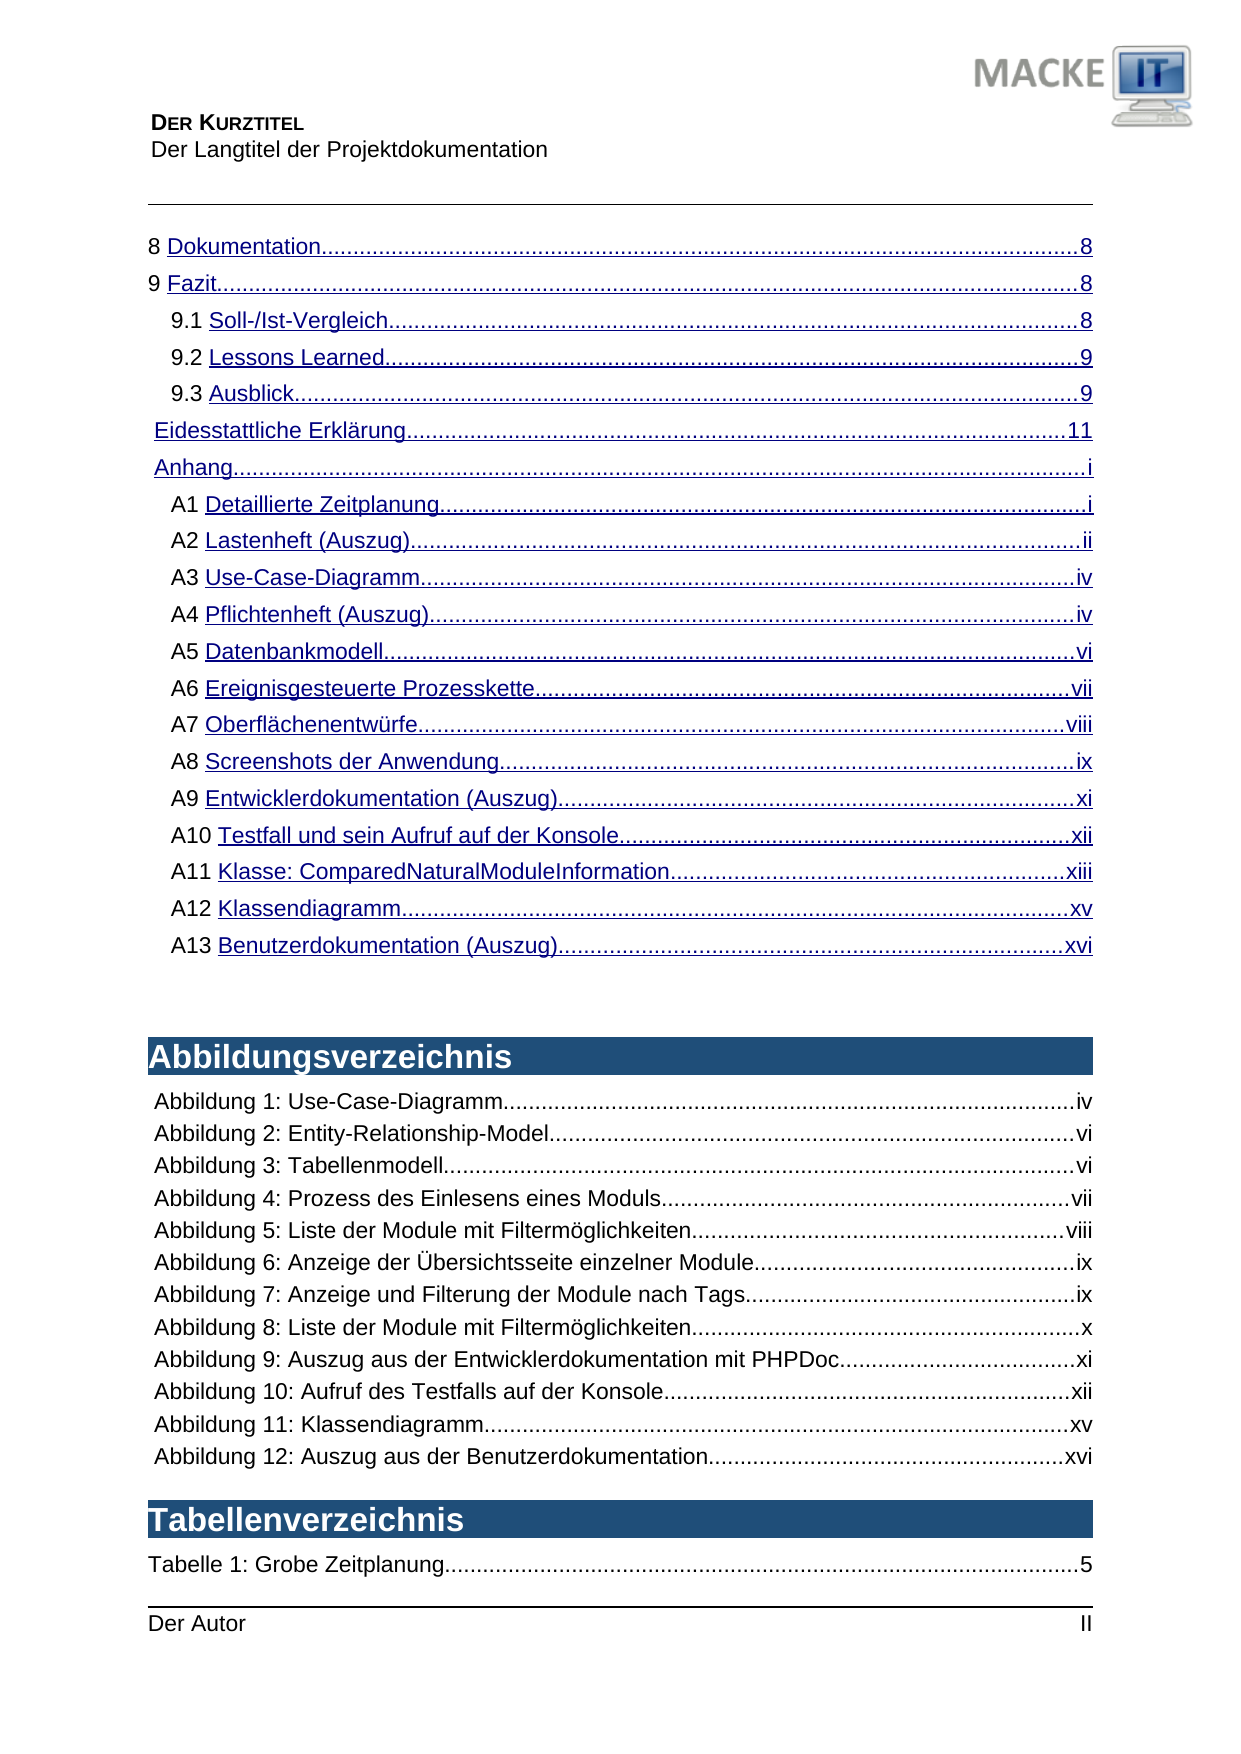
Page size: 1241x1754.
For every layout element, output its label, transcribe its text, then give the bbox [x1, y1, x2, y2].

text Abbildung 1: Use-Case-Diagramm iv [148, 1088, 1093, 1114]
text Abbildung 8: Liste der Module mit Filtermöglichkeiten x [148, 1314, 1093, 1340]
text Anhang i [148, 454, 1093, 480]
text Abbildung 2: Entity-Relationship-Model vi [148, 1120, 1093, 1146]
text A13 Benutzerdokumentation (Auszug) xvi [171, 932, 1093, 958]
text Abbildung 9: Auszug aus der Entwicklerdokumentation mit PHPDoc xi [148, 1346, 1093, 1372]
text A5 Datenbankmodell vi [171, 638, 1093, 664]
text Abbildung 12: Auszug aus der Benutzerdokumentation xvi [148, 1443, 1093, 1469]
text 9.3 Ausblick 9 [171, 380, 1093, 407]
text Abbildung 7: Anzeige und Filterung der Module nach Tags ix [148, 1281, 1093, 1308]
text Eidesstattliche Erklärung 11 [148, 417, 1093, 443]
text 9.2 Lessons Learned 9 [171, 343, 1093, 370]
text A2 Lastenheft (Auszug) ii [171, 527, 1093, 554]
text A6 Ereignisgesteuerte Prozesskette vii [171, 674, 1093, 701]
text Abbildung 3: Tabellenmodell vi [148, 1152, 1093, 1178]
text A9 Entwicklerdokumentation (Auszug) xi [171, 785, 1093, 811]
subtitle Abbildungsverzeichnis [148, 1037, 1093, 1075]
text Abbildung 10: Aufruf des Testfalls auf der Konsole xii [148, 1378, 1093, 1404]
text Abbildung 11: Klassendiagramm xv [148, 1411, 1093, 1437]
text A11 Klasse: ComparedNaturalModuleInformation xiii [171, 858, 1093, 885]
text 9 Fazit 8 [148, 270, 1093, 296]
text A3 Use-Case-Diagramm iv [171, 564, 1093, 591]
text A8 Screenshots der Anwendung ix [171, 748, 1093, 774]
text A4 Pflichtenheft (Auszug) iv [171, 601, 1093, 627]
text Abbildung 6: Anzeige der Übersichtsseite einzelner Module ix [148, 1249, 1093, 1275]
text Tabelle 1: Grobe Zeitplanung 5 [148, 1551, 1093, 1577]
subtitle Tabellenverzeichnis [148, 1500, 1093, 1538]
text 9.1 Soll-/Ist-Vergleich 8 [171, 307, 1093, 333]
text 8 Dokumentation 8 [148, 233, 1093, 259]
text A10 Testfall und sein Aufruf auf der Konsole xii [171, 822, 1093, 848]
text A7 Oberflächenentwürfe viii [171, 711, 1093, 738]
text Abbildung 5: Liste der Module mit Filtermöglichkeiten viii [148, 1217, 1093, 1243]
text A12 Klassendiagramm xv [171, 895, 1093, 921]
text A1 Detaillierte Zeitplanung i [171, 491, 1093, 517]
picture [962, 32, 1200, 134]
text Abbildung 4: Prozess des Einlesens eines Moduls vii [148, 1184, 1093, 1211]
